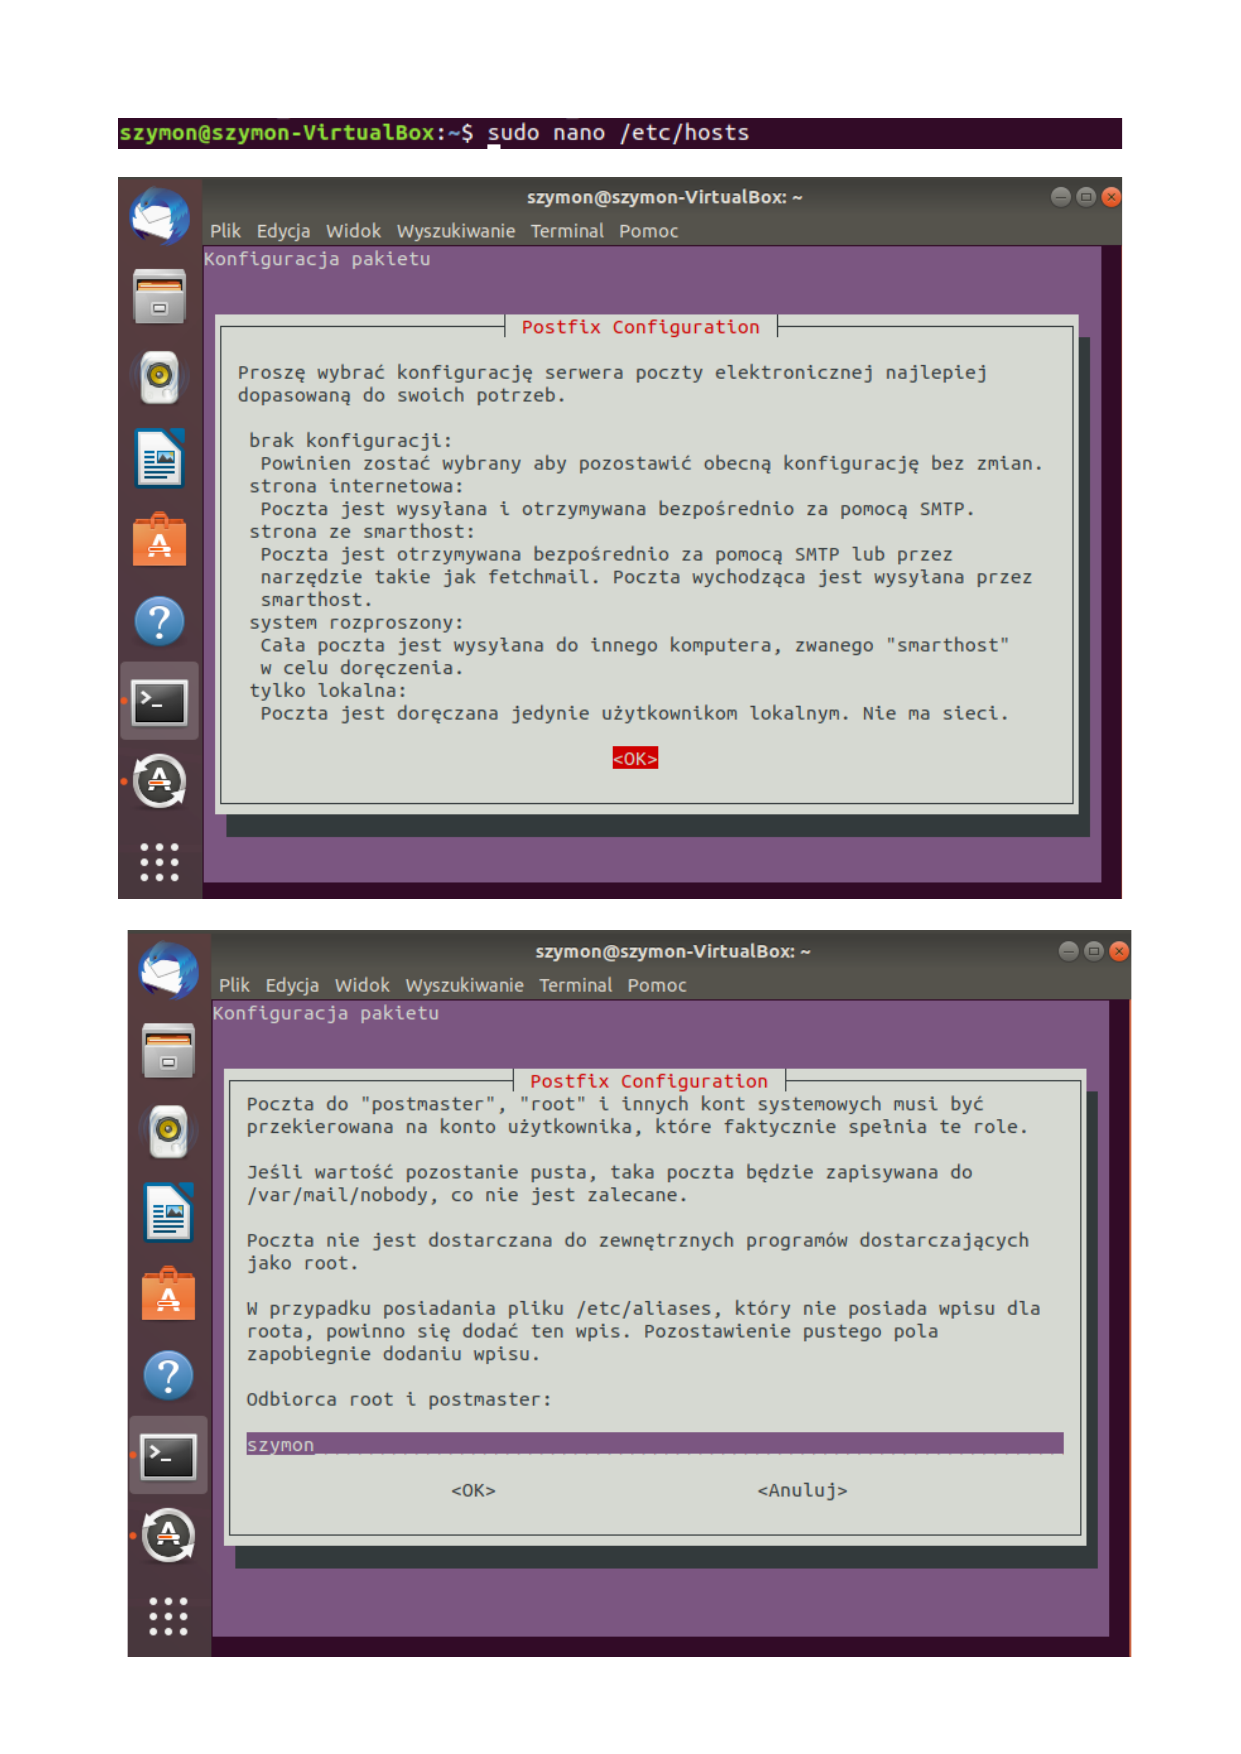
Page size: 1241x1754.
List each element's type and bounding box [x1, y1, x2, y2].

picture [118, 177, 1123, 899]
picture [127, 930, 1132, 1657]
picture [118, 118, 1123, 149]
